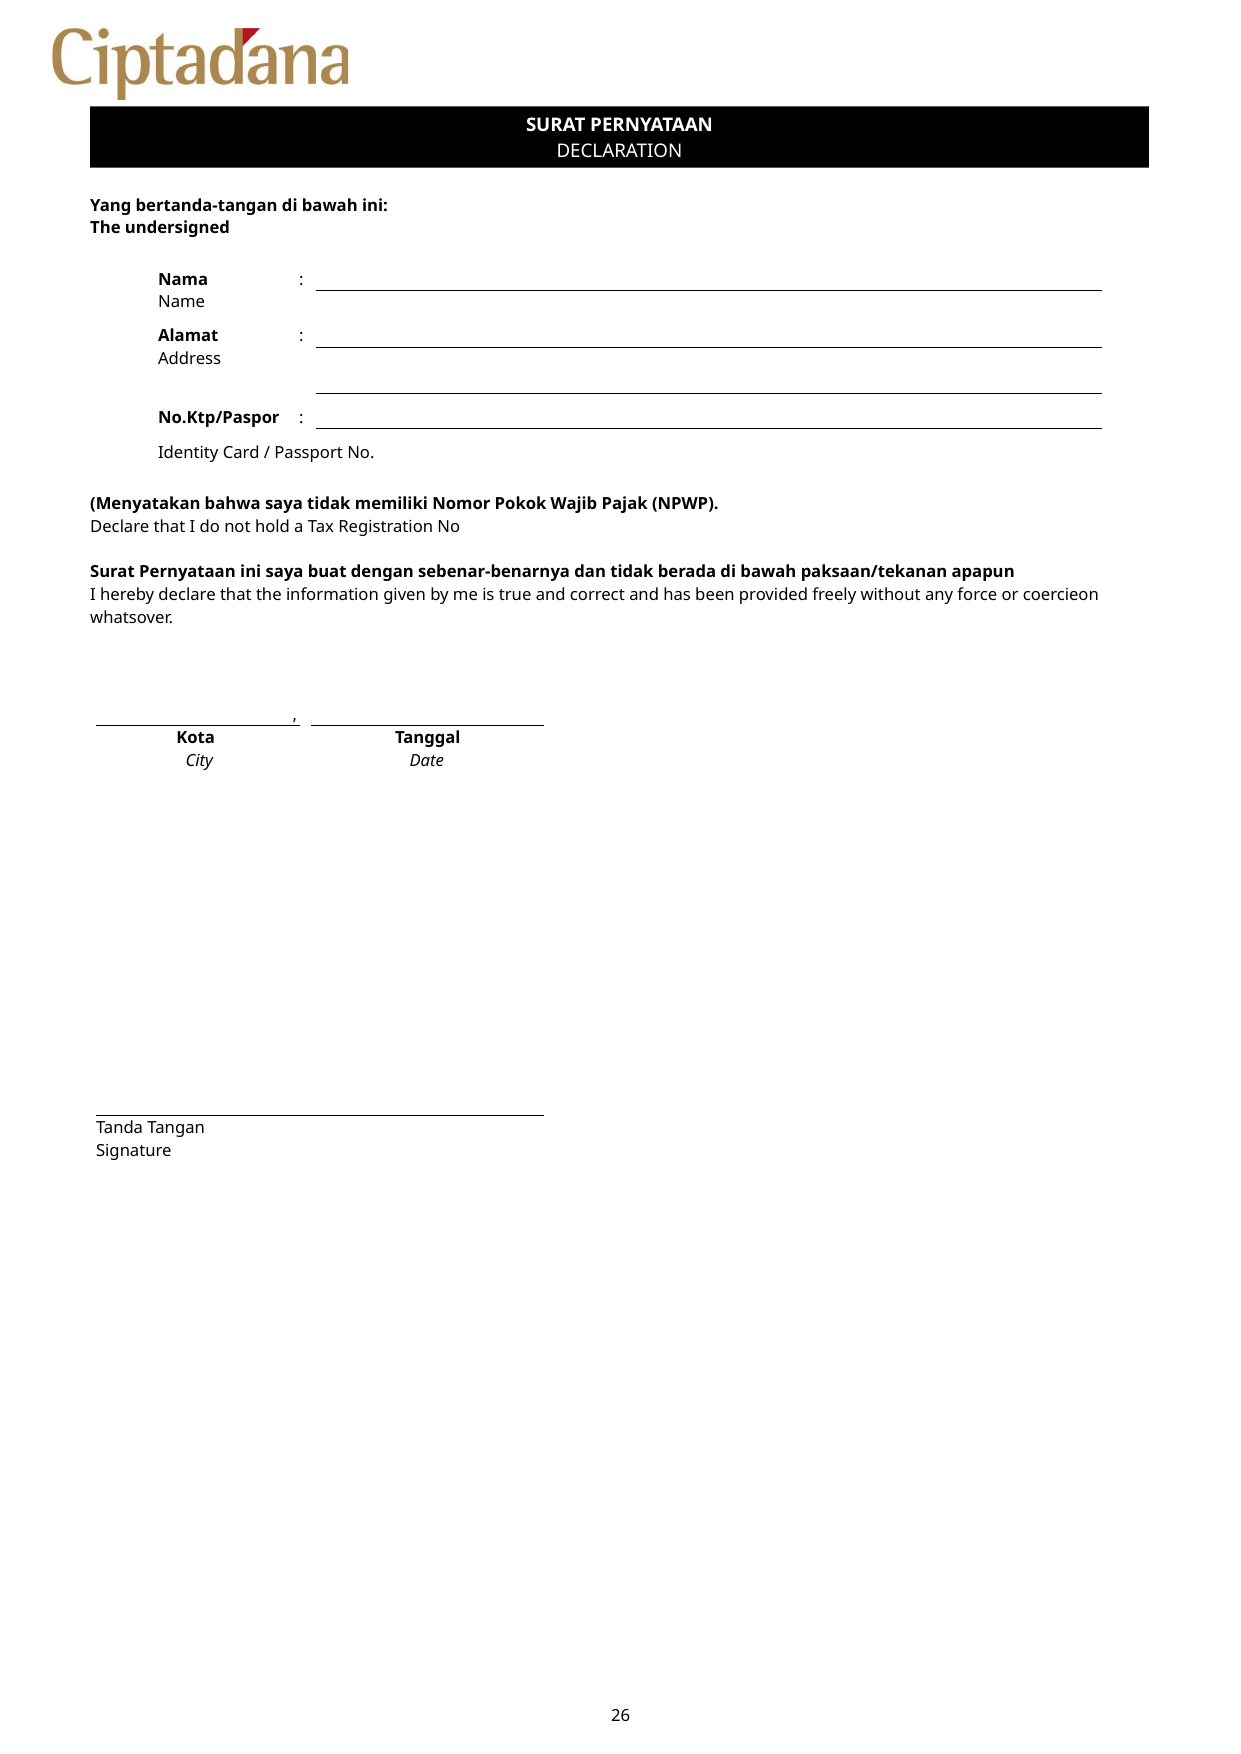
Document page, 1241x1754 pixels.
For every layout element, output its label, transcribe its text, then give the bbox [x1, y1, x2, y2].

table_header [615, 651, 653, 777]
table_cell [615, 777, 653, 1167]
table_cell [311, 318, 1108, 400]
table_header [550, 651, 614, 777]
table_header : [293, 261, 311, 318]
table_header Nama Name [152, 261, 293, 318]
table_cell : [293, 318, 311, 400]
table_cell Alamat Address [152, 318, 293, 400]
table_cell No.Ktp/Paspor [152, 400, 293, 435]
subtitle The undersigned [90, 216, 1151, 239]
picture [52, 28, 349, 100]
table_cell Identity Card / Passport No. [152, 435, 1108, 469]
table_cell [311, 400, 1108, 435]
table_cell [653, 777, 1151, 1167]
text Declare that I do not hold a Tax Registration No [90, 515, 1151, 537]
table_header [653, 651, 1151, 777]
text Surat Pernyataan ini saya buat dengan sebenar-benarnya dan tidak berada di bawah paksaan/tekanan apapun [90, 560, 1151, 583]
text I hereby declare that the information given by me is true and correct and has been provided freely without any force or coercieon whatsover. [90, 583, 1151, 628]
table_header , Kota City [90, 651, 306, 777]
table_header [311, 261, 1108, 318]
table_header Tanggal Date [306, 651, 549, 777]
text (Menyatakan bahwa saya tidak memiliki Nomor Pokok Wajib Pajak (NPWP). [90, 492, 1151, 515]
table_cell : [293, 400, 311, 435]
table_cell [550, 777, 614, 1167]
subtitle Yang bertanda-tangan di bawah ini: [90, 193, 1151, 216]
table_cell Tanda Tangan Signature [90, 777, 549, 1167]
